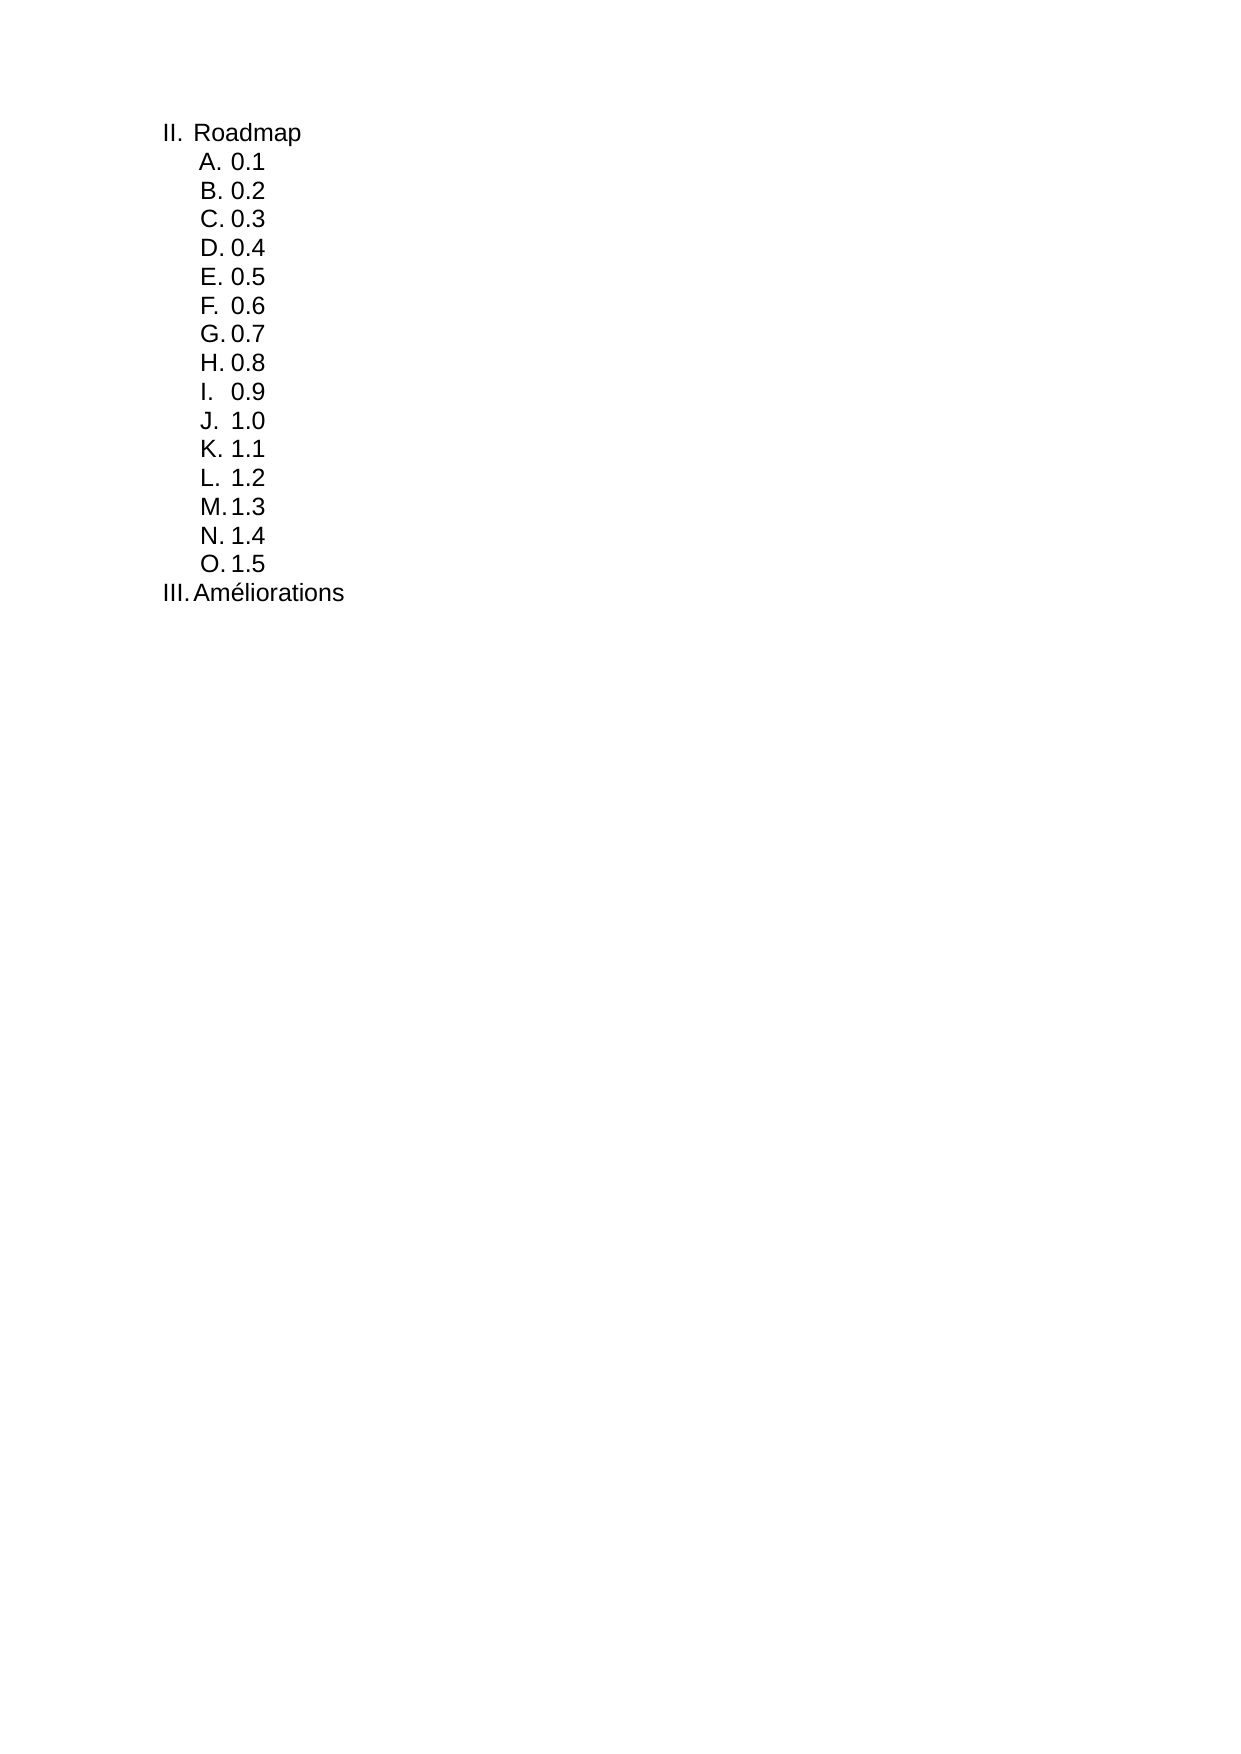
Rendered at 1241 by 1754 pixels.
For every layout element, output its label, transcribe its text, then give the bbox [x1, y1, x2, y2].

list 1.4 [193, 521, 1122, 549]
list Améliorations [156, 578, 1122, 607]
list Roadmap [156, 118, 1122, 147]
list 0.8 [193, 348, 1122, 377]
list 1.5 [193, 549, 1122, 578]
list 0.7 [193, 319, 1122, 348]
list 0.9 [193, 377, 1122, 406]
list 0.4 [193, 233, 1122, 262]
list 1.3 [193, 492, 1122, 521]
list 1.0 [193, 406, 1122, 434]
list 1.1 [193, 434, 1122, 463]
list 0.1 [193, 147, 1122, 176]
list 0.3 [193, 204, 1122, 233]
list 0.6 [193, 291, 1122, 319]
list 1.2 [193, 463, 1122, 492]
list 0.5 [193, 262, 1122, 291]
list 0.2 [193, 176, 1122, 204]
